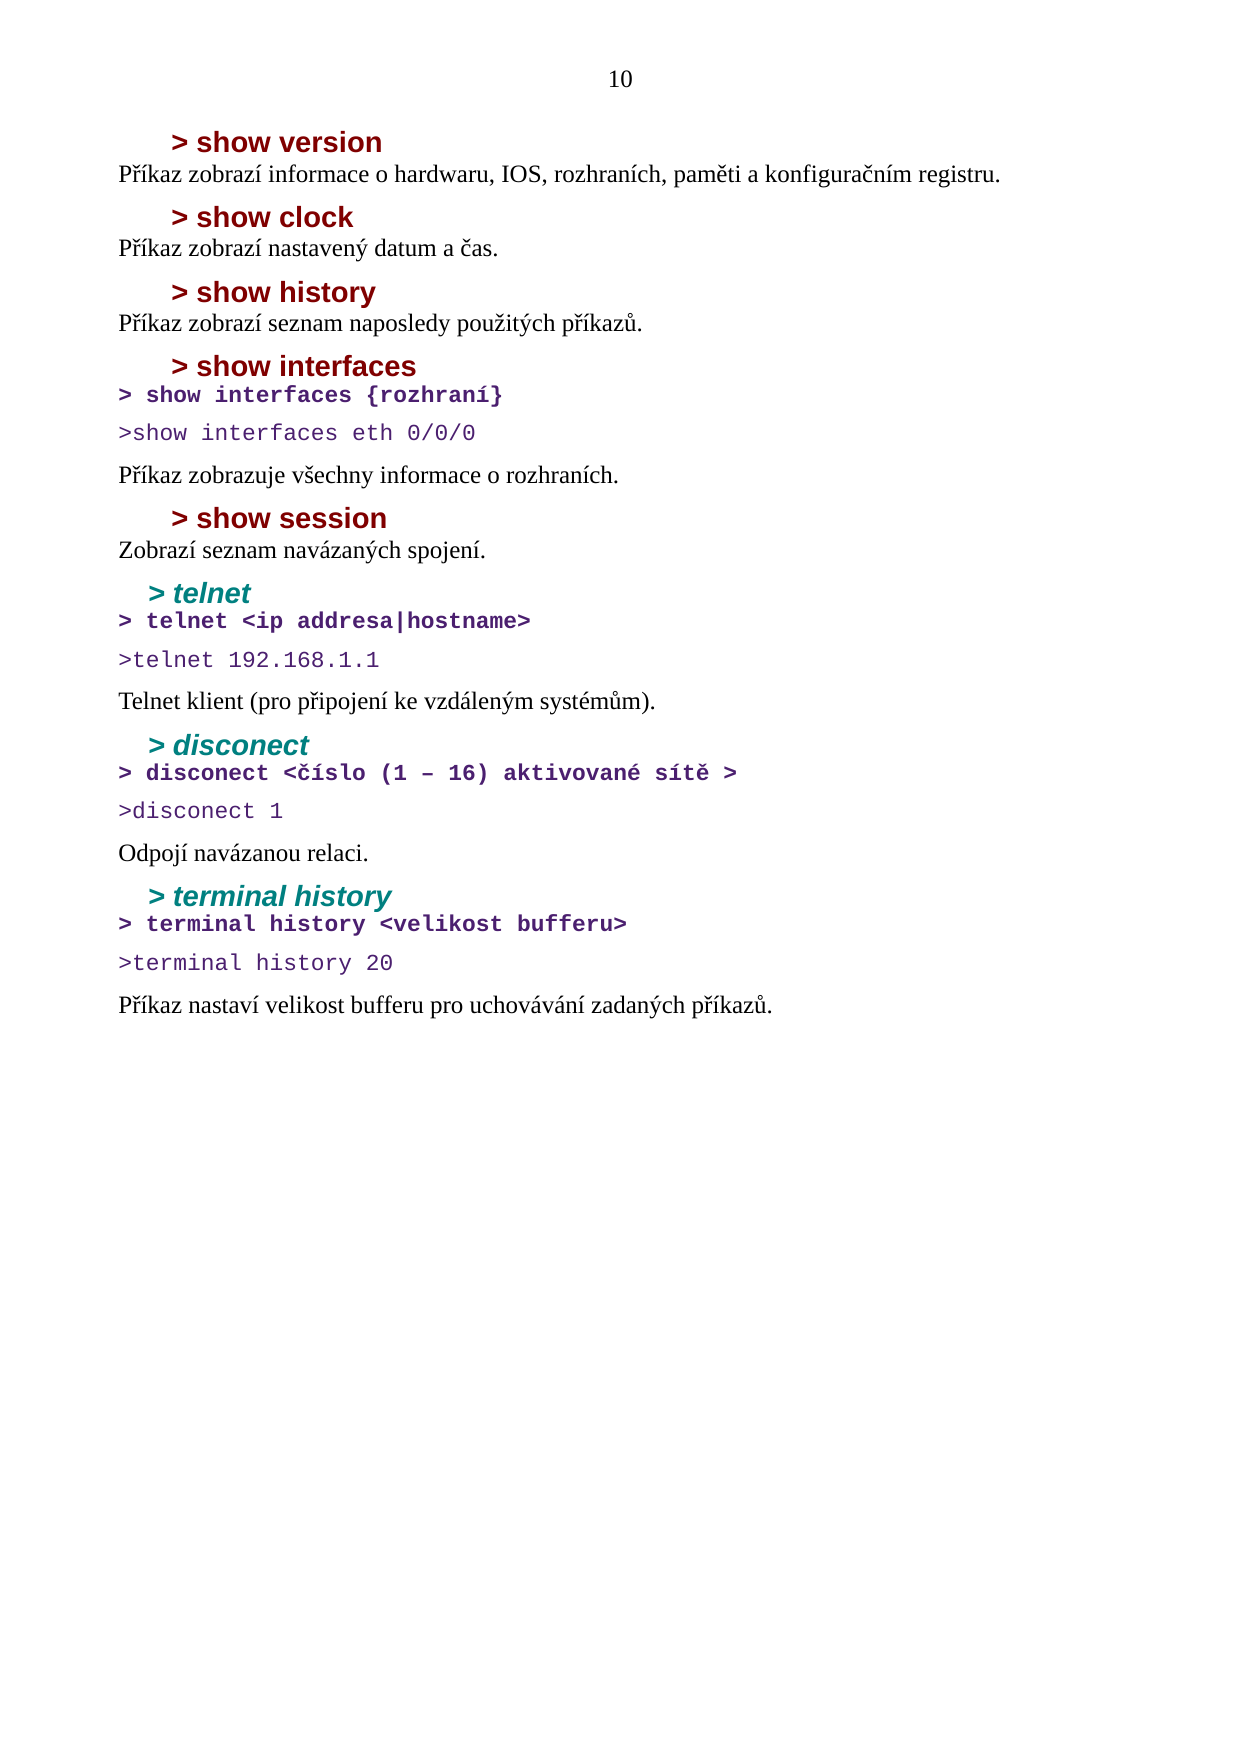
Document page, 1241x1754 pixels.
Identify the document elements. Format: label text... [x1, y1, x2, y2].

text Příkaz zobrazí nastavený datum a čas. [118, 233, 1122, 262]
text >telnet 192.168.1.1 [118, 648, 1122, 674]
text Příkaz zobrazuje všechny informace o rozhraních. [118, 460, 1122, 489]
text >show interfaces eth 0/0/0 [118, 421, 1122, 447]
text Příkaz zobrazí informace o hardwaru, IOS, rozhraních, paměti a konfiguračním registru. [118, 159, 1122, 187]
text >terminal history 20 [118, 951, 1122, 977]
subtitle > show version [171, 125, 1122, 159]
text > telnet <ip addresa|hostname> [118, 609, 1122, 635]
text > disconect <číslo (1 – 16) aktivované sítě > [118, 761, 1122, 787]
text Zobrazí seznam navázaných spojení. [118, 535, 1122, 563]
text Telnet klient (pro připojení ke vzdáleným systémům). [118, 686, 1122, 715]
text > show interfaces {rozhraní} [118, 383, 1122, 409]
text Odpojí navázanou relaci. [118, 838, 1122, 867]
subtitle > disconect [148, 728, 1122, 761]
text > terminal history <velikost bufferu> [118, 913, 1122, 939]
subtitle > show session [171, 501, 1122, 535]
subtitle > terminal history [148, 879, 1122, 913]
text Příkaz nastaví velikost bufferu pro uchovávání zadaných příkazů. [118, 990, 1122, 1018]
text >disconect 1 [118, 799, 1122, 826]
subtitle > show history [171, 275, 1122, 308]
text Příkaz zobrazí seznam naposledy použitých příkazů. [118, 308, 1122, 337]
subtitle > telnet [148, 576, 1122, 609]
subtitle > show clock [171, 200, 1122, 233]
subtitle > show interfaces [171, 349, 1122, 383]
